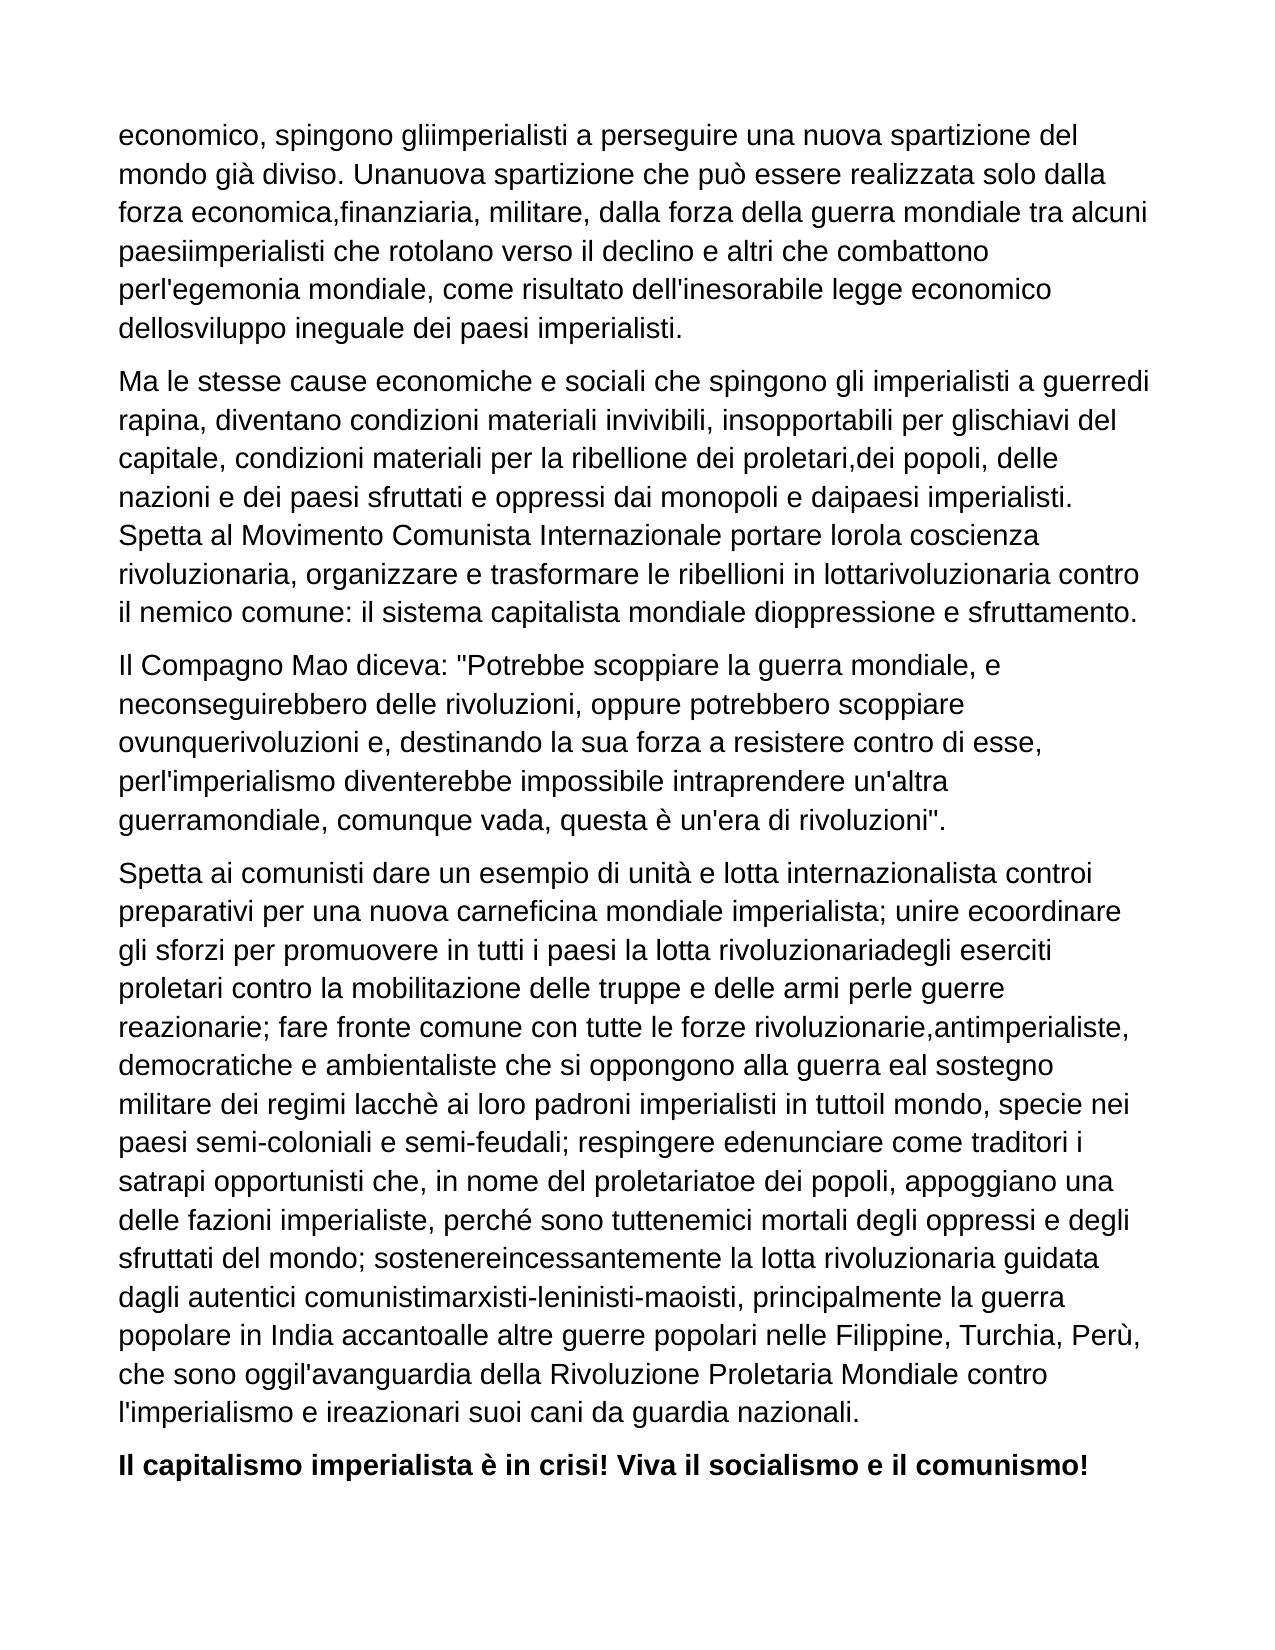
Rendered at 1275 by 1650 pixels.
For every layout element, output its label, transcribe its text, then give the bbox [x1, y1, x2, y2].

text Spetta ai comunisti dare un esempio di unità e lotta internazionalista controi preparativi per una nuova carneficina mondiale imperialista; unire ecoordinare gli sforzi per promuovere in tutti i paesi la lotta rivoluzionariadegli eserciti proletari contro la mobilitazione delle truppe e delle armi perle guerre reazionarie; fare fronte comune con tutte le forze rivoluzionarie,antimperialiste, democratiche e ambientaliste che si oppongono alla guerra eal sostegno militare dei regimi lacchè ai loro padroni imperialisti in tuttoil mondo, specie nei paesi semi-coloniali e semi-feudali; respingere edenunciare come traditori i satrapi opportunisti che, in nome del proletariatoe dei popoli, appoggiano una delle fazioni imperialiste, perché sono tuttenemici mortali degli oppressi e degli sfruttati del mondo; sostenereincessantemente la lotta rivoluzionaria guidata dagli autentici comunistimarxisti-leninisti-maoisti, principalmente la guerra popolare in India accantoalle altre guerre popolari nelle Filippine, Turchia, Perù, che sono oggil'avanguardia della Rivoluzione Proletaria Mondiale contro l'imperialismo e ireazionari suoi cani da guardia nazionali. [118, 856, 1157, 1429]
text Il Compagno Mao diceva: "Potrebbe scoppiare la guerra mondiale, e neconseguirebbero delle rivoluzioni, oppure potrebbero scoppiare ovunquerivoluzioni e, destinando la sua forza a resistere contro di esse, perl'imperialismo diventerebbe impossibile intraprendere un'altra guerramondiale, comunque vada, questa è un'era di rivoluzioni". [118, 648, 1157, 836]
text economico, spingono gliimperialisti a perseguire una nuova spartizione del mondo già diviso. Unanuova spartizione che può essere realizzata solo dalla forza economica,finanziaria, militare, dalla forza della guerra mondiale tra alcuni paesiimperialisti che rotolano verso il declino e altri che combattono perl'egemonia mondiale, come risultato dell'inesorabile legge economico dellosviluppo ineguale dei paesi imperialisti. [118, 118, 1157, 344]
text Il capitalismo imperialista è in crisi! Viva il socialismo e il comunismo! [118, 1448, 1157, 1482]
text Ma le stesse cause economiche e sociali che spingono gli imperialisti a guerredi rapina, diventano condizioni materiali invivibili, insopportabili per glischiavi del capitale, condizioni materiali per la ribellione dei proletari,dei popoli, delle nazioni e dei paesi sfruttati e oppressi dai monopoli e daipaesi imperialisti. Spetta al Movimento Comunista Internazionale portare lorola coscienza rivoluzionaria, organizzare e trasformare le ribellioni in lottarivoluzionaria contro il nemico comune: il sistema capitalista mondiale dioppressione e sfruttamento. [118, 364, 1157, 629]
